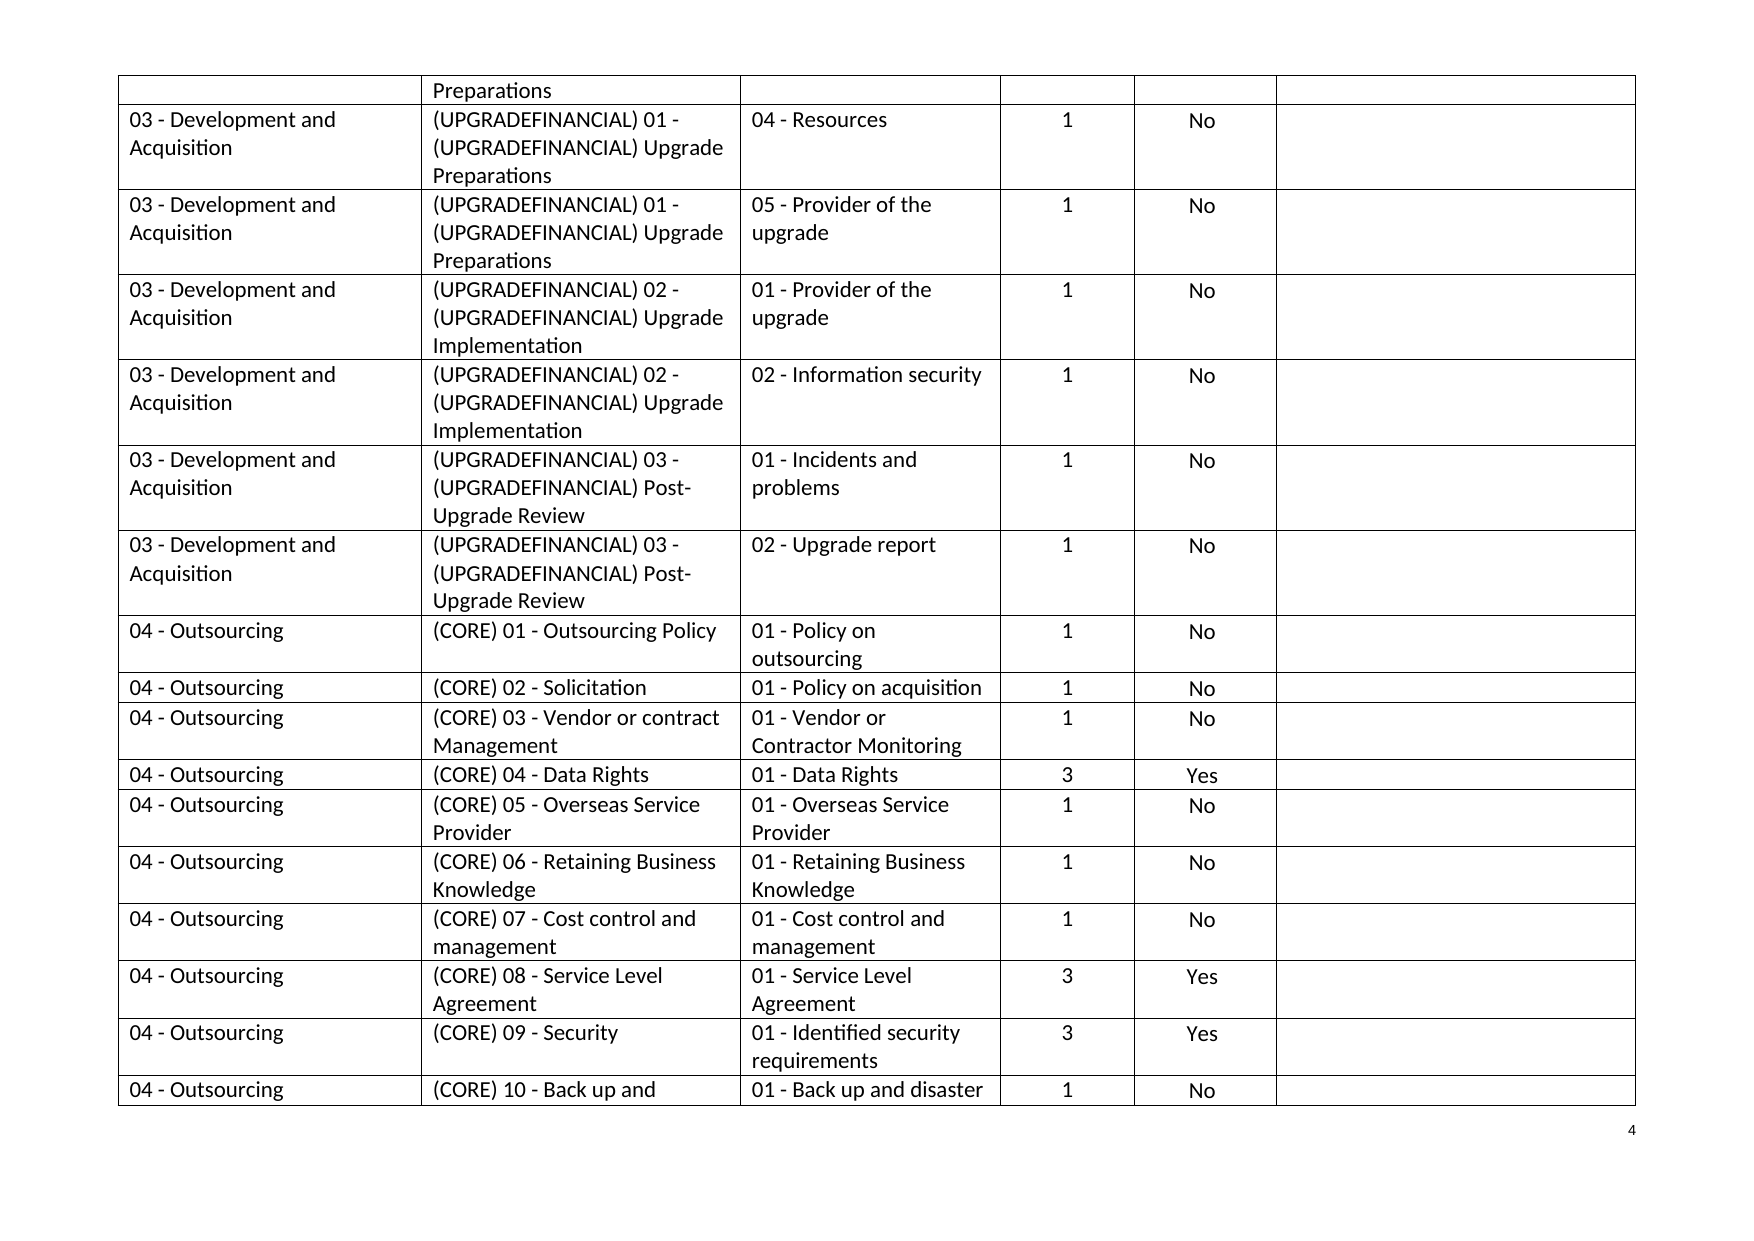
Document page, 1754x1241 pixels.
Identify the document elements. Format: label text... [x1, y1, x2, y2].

table_cell [1277, 790, 1635, 846]
table_cell 01 - Identified security requirements [741, 1019, 1000, 1074]
table_cell 1 [1001, 847, 1134, 903]
table_cell 1 [1001, 105, 1134, 189]
table_cell (UPGRADEFINANCIAL) 02 - (UPGRADEFINANCIAL) Upgrade Implementation [422, 275, 740, 359]
table_cell No [1135, 1076, 1276, 1104]
table_cell 1 [1001, 190, 1134, 274]
table_cell No [1135, 360, 1276, 444]
table_cell No [1135, 531, 1276, 615]
table_cell 3 [1001, 760, 1134, 789]
table_cell 01 - Back up and disaster [741, 1076, 1000, 1104]
table_cell No [1135, 105, 1276, 189]
table_cell 01 - Vendor or Contractor Monitoring [741, 703, 1000, 759]
table_cell 04 - Outsourcing [119, 1019, 421, 1074]
table_cell 1 [1001, 703, 1134, 759]
table_cell 1 [1001, 790, 1134, 846]
table_cell (CORE) 05 - Overseas Service Provider [422, 790, 740, 846]
table_cell [119, 76, 421, 104]
table_cell 04 - Outsourcing [119, 616, 421, 672]
table_cell [1277, 1076, 1635, 1104]
table_cell 01 - Policy on acquisition [741, 673, 1000, 702]
table_cell (CORE) 09 - Security [422, 1019, 740, 1074]
table_cell No [1135, 847, 1276, 903]
table_cell 1 [1001, 275, 1134, 359]
table_cell 02 - Information security [741, 360, 1000, 444]
table_cell [741, 76, 1000, 104]
table_cell (UPGRADEFINANCIAL) 02 - (UPGRADEFINANCIAL) Upgrade Implementation [422, 360, 740, 444]
table_cell No [1135, 190, 1276, 274]
table_cell 04 - Outsourcing [119, 673, 421, 702]
table_cell 04 - Outsourcing [119, 961, 421, 1017]
table_cell Yes [1135, 1019, 1276, 1074]
table_cell (UPGRADEFINANCIAL) 01 - (UPGRADEFINANCIAL) Upgrade Preparations [422, 190, 740, 274]
table_cell 04 - Outsourcing [119, 790, 421, 846]
table_cell 01 - Retaining Business Knowledge [741, 847, 1000, 903]
table_cell (UPGRADEFINANCIAL) 03 - (UPGRADEFINANCIAL) Post-Upgrade Review [422, 531, 740, 615]
table_cell 01 - Incidents and problems [741, 446, 1000, 529]
table_cell No [1135, 673, 1276, 702]
table_cell 03 - Development and Acquisition [119, 446, 421, 529]
table_cell 01 - Service Level Agreement [741, 961, 1000, 1017]
table_cell 04 - Outsourcing [119, 847, 421, 903]
table_cell 03 - Development and Acquisition [119, 360, 421, 444]
table_cell [1277, 904, 1635, 960]
table_cell 04 - Resources [741, 105, 1000, 189]
table_cell 01 - Overseas Service Provider [741, 790, 1000, 846]
table_cell (CORE) 02 - Solicitation [422, 673, 740, 702]
table_cell (CORE) 06 - Retaining Business Knowledge [422, 847, 740, 903]
table_cell 01 - Data Rights [741, 760, 1000, 789]
table_cell [1277, 531, 1635, 615]
table_cell 04 - Outsourcing [119, 703, 421, 759]
table_cell No [1135, 275, 1276, 359]
table_cell [1277, 616, 1635, 672]
table_cell (CORE) 08 - Service Level Agreement [422, 961, 740, 1017]
table_cell No [1135, 904, 1276, 960]
table_cell [1277, 190, 1635, 274]
table_cell 01 - Cost control and management [741, 904, 1000, 960]
table_cell 1 [1001, 531, 1134, 615]
table_cell 1 [1001, 1076, 1134, 1104]
table_cell 1 [1001, 446, 1134, 529]
table_cell (UPGRADEFINANCIAL) 01 - (UPGRADEFINANCIAL) Upgrade Preparations [422, 105, 740, 189]
table_cell 1 [1001, 904, 1134, 960]
table_cell No [1135, 790, 1276, 846]
table_cell (CORE) 01 - Outsourcing Policy [422, 616, 740, 672]
table_cell No [1135, 446, 1276, 529]
table_cell 03 - Development and Acquisition [119, 190, 421, 274]
table_cell [1277, 446, 1635, 529]
table_cell 03 - Development and Acquisition [119, 275, 421, 359]
table_cell 1 [1001, 360, 1134, 444]
table_cell Yes [1135, 961, 1276, 1017]
table_cell [1277, 1019, 1635, 1074]
table_cell [1277, 760, 1635, 789]
table_cell 1 [1001, 673, 1134, 702]
table_cell [1135, 76, 1276, 104]
table_cell No [1135, 703, 1276, 759]
table_cell [1277, 961, 1635, 1017]
table_cell (UPGRADEFINANCIAL) 03 - (UPGRADEFINANCIAL) Post-Upgrade Review [422, 446, 740, 529]
table_cell (CORE) 03 - Vendor or contract Management [422, 703, 740, 759]
table_cell [1277, 105, 1635, 189]
table_cell [1001, 76, 1134, 104]
table_cell [1277, 360, 1635, 444]
table_cell 03 - Development and Acquisition [119, 105, 421, 189]
table_cell (CORE) 10 - Back up and [422, 1076, 740, 1104]
table_cell 02 - Upgrade report [741, 531, 1000, 615]
table_cell [1277, 275, 1635, 359]
table_cell 04 - Outsourcing [119, 760, 421, 789]
table_cell 03 - Development and Acquisition [119, 531, 421, 615]
table_cell (CORE) 07 - Cost control and management [422, 904, 740, 960]
table_cell No [1135, 616, 1276, 672]
table_cell 04 - Outsourcing [119, 904, 421, 960]
table_cell 1 [1001, 616, 1134, 672]
table_cell 3 [1001, 1019, 1134, 1074]
table_cell Yes [1135, 760, 1276, 789]
table_cell Preparations [422, 76, 740, 104]
table_cell [1277, 847, 1635, 903]
table_cell [1277, 673, 1635, 702]
table_cell (CORE) 04 - Data Rights [422, 760, 740, 789]
table_cell 04 - Outsourcing [119, 1076, 421, 1104]
table_cell [1277, 76, 1635, 104]
table_cell 01 - Policy on outsourcing [741, 616, 1000, 672]
table_cell 05 - Provider of the upgrade [741, 190, 1000, 274]
table_cell [1277, 703, 1635, 759]
table_cell 01 - Provider of the upgrade [741, 275, 1000, 359]
table_cell 3 [1001, 961, 1134, 1017]
